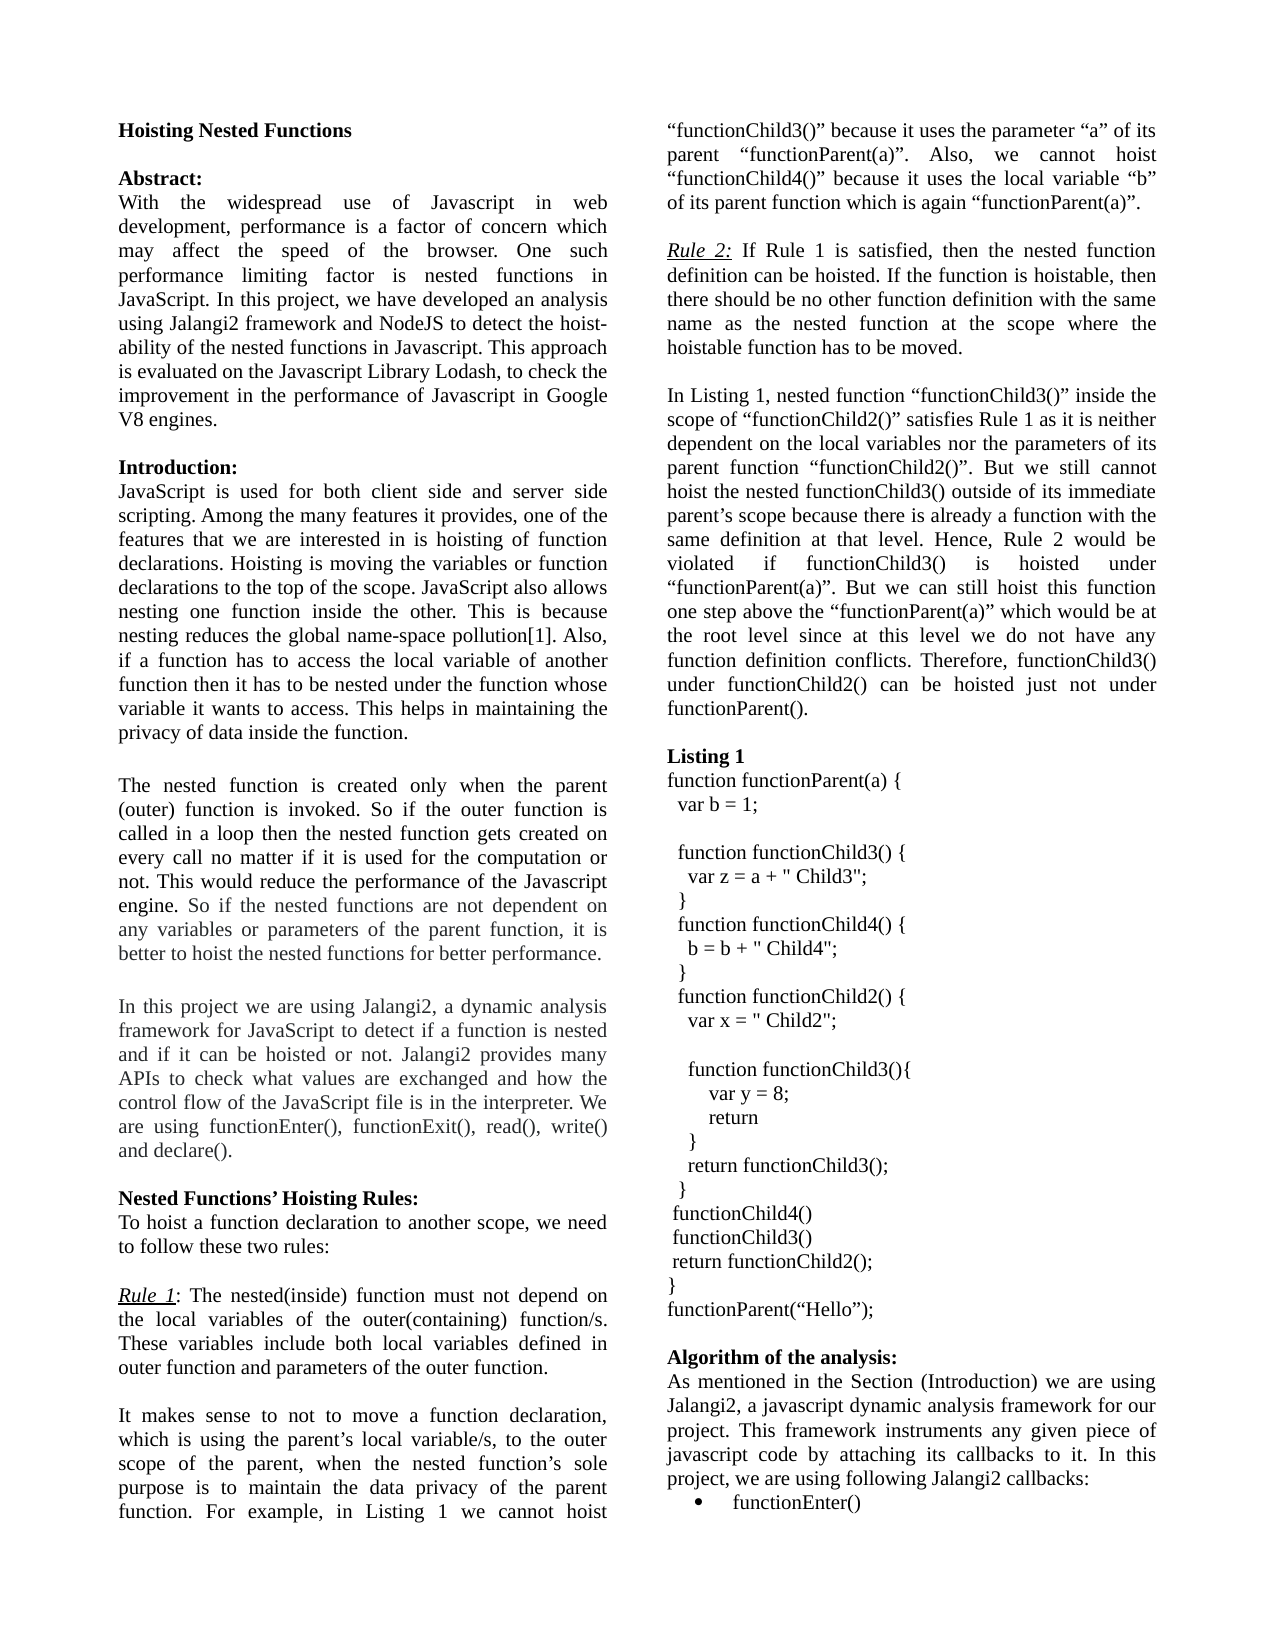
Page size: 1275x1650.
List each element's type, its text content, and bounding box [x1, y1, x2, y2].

text JavaScript is used for both client side and server side scripting. Among the many features it provides, one of the features that we are interested in is hoisting of function declarations. Hoisting is moving the variables or function declarations to the top of the scope. JavaScript also allows nesting one function inside the other. This is because nesting reduces the global name-space pollution[1]. Also, if a function has to access the local variable of another function then it has to be nested under the function whose variable it wants to access. This helps in maintaining the privacy of data inside the function. [118, 479, 608, 744]
text The nested function is created only when the parent (outer) function is invoked. So if the outer function is called in a loop then the nested function gets created on every call no matter if it is used for the computation or not. This would reduce the performance of the Javascript engine. So if the nested functions are not dependent on any variables or parameters of the parent function, it is better to hoist the nested functions for better performance. [118, 772, 608, 965]
list functionEnter() [695, 1490, 1157, 1514]
text function functionChild4() { b = b + " Child4"; } function functionChild2() { var x = " Child2"; function functionChild3(){ var y = 8; return } return functionChild3(); } [667, 912, 1157, 1201]
text functionParent(“Hello”); [667, 1297, 1157, 1321]
text Rule 2: If Rule 1 is satisfied, then the nested function definition can be hoisted. If the function is hoistable, then there should be no other function definition with the same name as the nested function at the scope where the hoistable function has to be moved. [667, 238, 1157, 359]
text With the widespread use of Javascript in web development, performance is a factor of concern which may affect the speed of the browser. One such performance limiting factor is nested functions in JavaScript. In this project, we have developed an analysis using Jalangi2 framework and NodeJS to detect the hoist-ability of the nested functions in Javascript. This approach is evaluated on the Javascript Library Lodash, to check the improvement in the performance of Javascript in Google V8 engines. [118, 190, 608, 431]
text In Listing 1, nested function “functionChild3()” inside the scope of “functionChild2()” satisfies Rule 1 as it is neither dependent on the local variables nor the parameters of its parent function “functionChild2()”. But we still cannot hoist the nested functionChild3() outside of its immediate parent’s scope because there is already a function with the same definition at that level. Hence, Rule 2 would be violated if functionChild3() is hoisted under “functionParent(a)”. But we can still hoist this function one step above the “functionParent(a)” which would be at the root level since at this level we do not have any function definition conflicts. Therefore, functionChild3() under functionChild2() can be hoisted just not under functionParent(). [667, 383, 1157, 720]
text functionChild4() functionChild3() return functionChild2(); } [667, 1201, 1157, 1297]
text Rule 1: The nested(inside) function must not depend on the local variables of the outer(containing) function/s. These variables include both local variables defined in outer function and parameters of the outer function. [118, 1282, 608, 1379]
text Algorithm of the analysis: [667, 1345, 1157, 1369]
text Hoisting Nested Functions [118, 118, 608, 142]
text In this project we are using Jalangi2, a dynamic analysis framework for JavaScript to detect if a function is nested and if it can be hoisted or not. Jalangi2 provides many APIs to check what values are exchanged and how the control flow of the JavaScript file is in the interpreter. We are using functionEnter(), functionExit(), read(), write() and declare(). [118, 994, 608, 1162]
text function functionChild3() { var z = a + " Child3"; } [667, 816, 1157, 912]
text “functionChild3()” because it uses the parameter “a” of its parent “functionParent(a)”. Also, we cannot hoist “functionChild4()” because it uses the local variable “b” of its parent function which is again “functionParent(a)”. [667, 118, 1157, 214]
text var b = 1; [667, 792, 1157, 816]
text Listing 1 [667, 744, 1157, 768]
text Abstract: [118, 166, 608, 190]
text Nested Functions’ Hoisting Rules: [118, 1186, 608, 1210]
text Introduction: [118, 455, 608, 479]
text To hoist a function declaration to another scope, we need to follow these two rules: [118, 1210, 608, 1258]
text function functionParent(a) { [667, 768, 1157, 792]
text As mentioned in the Section (Introduction) we are using Jalangi2, a javascript dynamic analysis framework for our project. This framework instruments any given piece of javascript code by attaching its callbacks to it. In this project, we are using following Jalangi2 callbacks: [667, 1369, 1157, 1490]
text It makes sense to not to move a function declaration, which is using the parent’s local variable/s, to the outer scope of the parent, when the nested function’s sole purpose is to maintain the data privacy of the parent function. For example, in Listing 1 we cannot hoist [118, 1403, 608, 1523]
